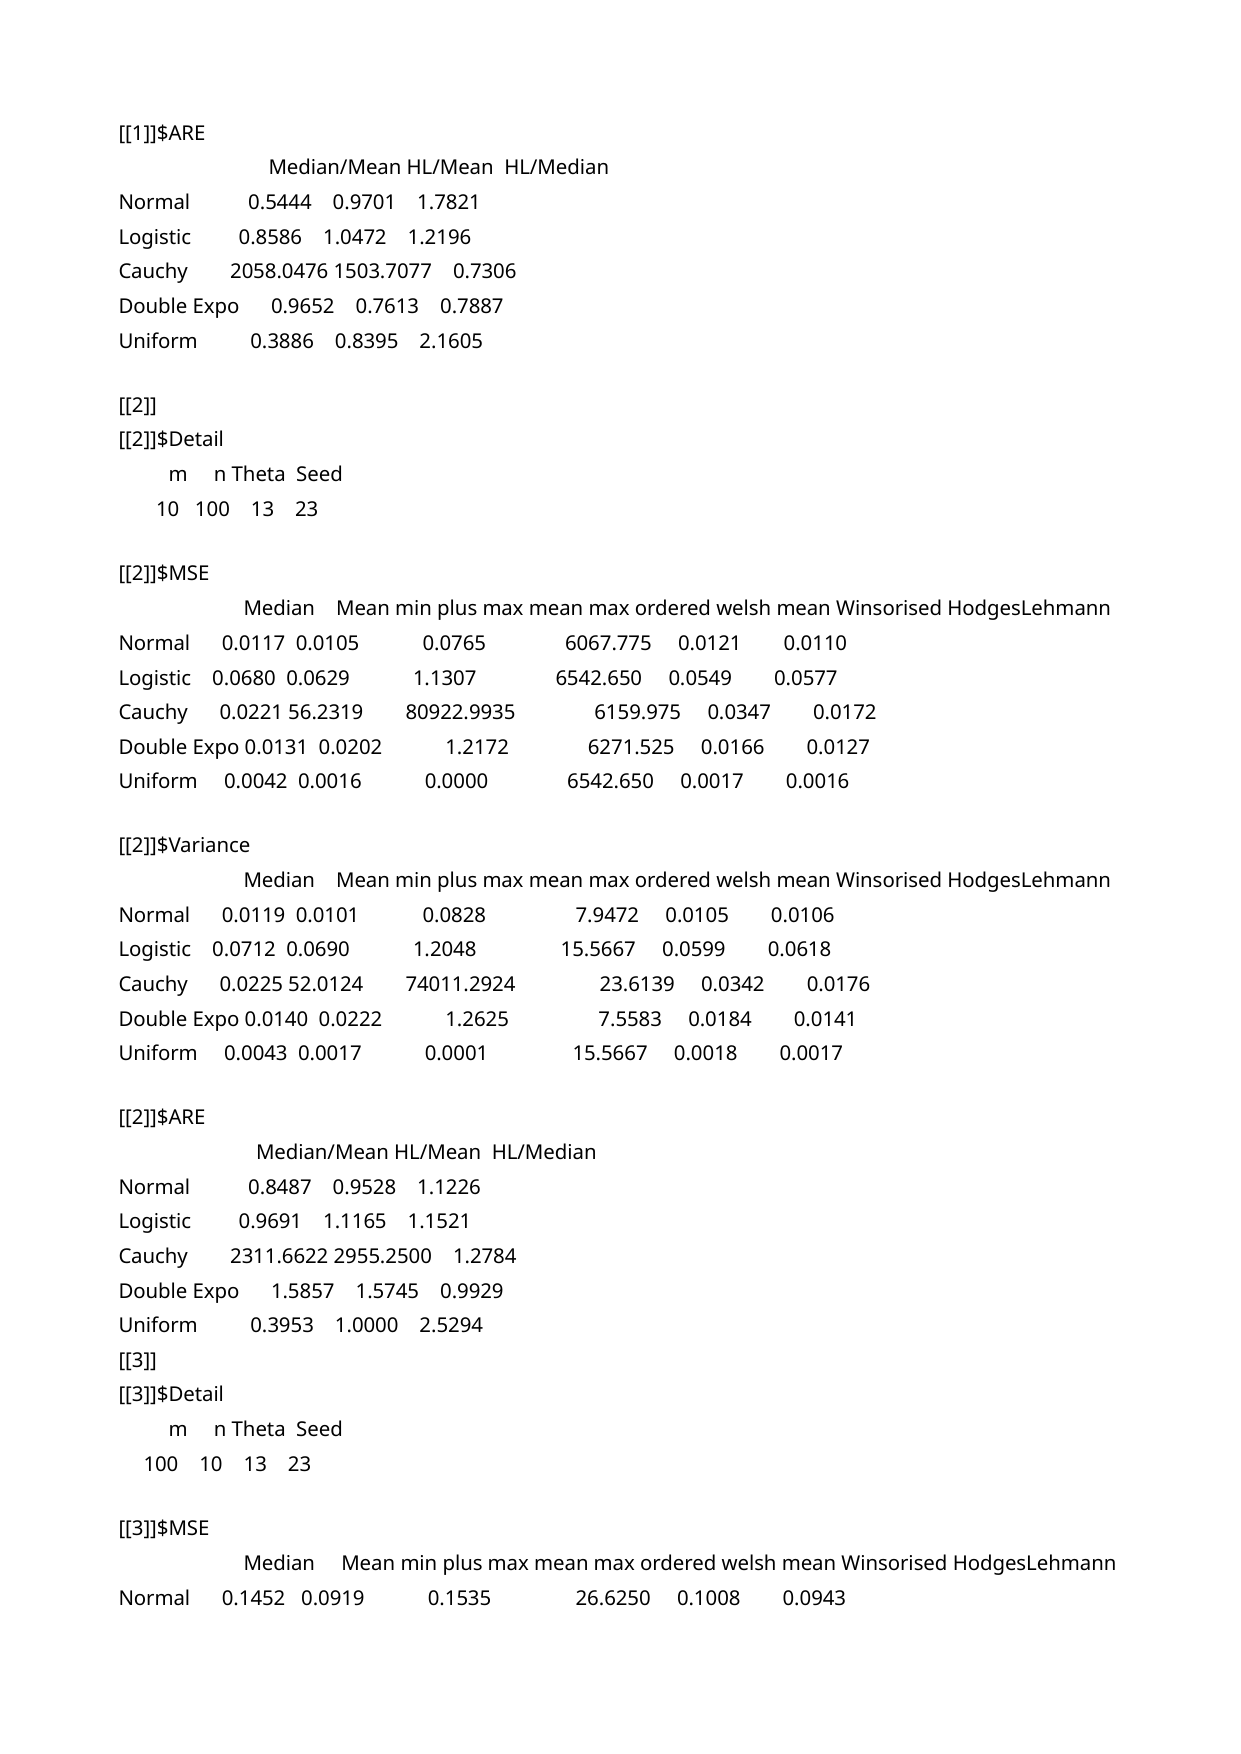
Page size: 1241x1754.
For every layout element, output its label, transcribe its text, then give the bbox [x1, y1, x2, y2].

text 100 10 13 23 [118, 1449, 1122, 1478]
text Cauchy 2311.6622 2955.2500 1.2784 [118, 1242, 1122, 1269]
text m n Theta Seed [118, 1414, 1122, 1443]
text Uniform 0.0042 0.0016 0.0000 6542.650 0.0017 0.0016 [118, 767, 1122, 794]
text Double Expo 0.0131 0.0202 1.2172 6271.525 0.0166 0.0127 [118, 732, 1122, 760]
text [[3]] [118, 1345, 1122, 1373]
text Cauchy 2058.0476 1503.7077 0.7306 [118, 257, 1122, 285]
text [[2]]$ARE [118, 1103, 1122, 1131]
text [[1]]$ARE [118, 118, 1122, 146]
text Cauchy 0.0225 52.0124 74011.2924 23.6139 0.0342 0.0176 [118, 970, 1122, 997]
text Normal 0.8487 0.9528 1.1226 [118, 1172, 1122, 1200]
text m n Theta Seed [118, 459, 1122, 487]
text [[2]] [118, 390, 1122, 418]
text Normal 0.0119 0.0101 0.0828 7.9472 0.0105 0.0106 [118, 901, 1122, 928]
text Normal 0.0117 0.0105 0.0765 6067.775 0.0121 0.0110 [118, 628, 1122, 656]
text Median/Mean HL/Mean HL/Median [118, 153, 1122, 181]
text Double Expo 0.9652 0.7613 0.7887 [118, 292, 1122, 319]
text [[2]]$MSE [118, 559, 1122, 587]
text Logistic 0.9691 1.1165 1.1521 [118, 1207, 1122, 1235]
text Logistic 0.8586 1.0472 1.2196 [118, 222, 1122, 250]
text Uniform 0.3953 1.0000 2.5294 [118, 1311, 1122, 1338]
text [[3]]$MSE [118, 1514, 1122, 1542]
text Median Mean min plus max mean max ordered welsh mean Winsorised HodgesLehmann [118, 866, 1122, 893]
text Cauchy 0.0221 56.2319 80922.9935 6159.975 0.0347 0.0172 [118, 698, 1122, 725]
text Logistic 0.0712 0.0690 1.2048 15.5667 0.0599 0.0618 [118, 935, 1122, 963]
text [[2]]$Variance [118, 831, 1122, 859]
text [[2]]$Detail [118, 425, 1122, 453]
text Median Mean min plus max mean max ordered welsh mean Winsorised HodgesLehmann [118, 1549, 1122, 1577]
text Logistic 0.0680 0.0629 1.1307 6542.650 0.0549 0.0577 [118, 663, 1122, 691]
text 10 100 13 23 [118, 494, 1122, 522]
text Normal 0.1452 0.0919 0.1535 26.6250 0.1008 0.0943 [118, 1584, 1122, 1611]
text [[3]]$Detail [118, 1380, 1122, 1408]
text Uniform 0.0043 0.0017 0.0001 15.5667 0.0018 0.0017 [118, 1039, 1122, 1067]
text Double Expo 0.0140 0.0222 1.2625 7.5583 0.0184 0.0141 [118, 1004, 1122, 1032]
text Normal 0.5444 0.9701 1.7821 [118, 188, 1122, 216]
text Uniform 0.3886 0.8395 2.1605 [118, 326, 1122, 354]
text Double Expo 1.5857 1.5745 0.9929 [118, 1276, 1122, 1304]
text Median/Mean HL/Mean HL/Median [118, 1137, 1122, 1166]
text Median Mean min plus max mean max ordered welsh mean Winsorised HodgesLehmann [118, 593, 1122, 622]
